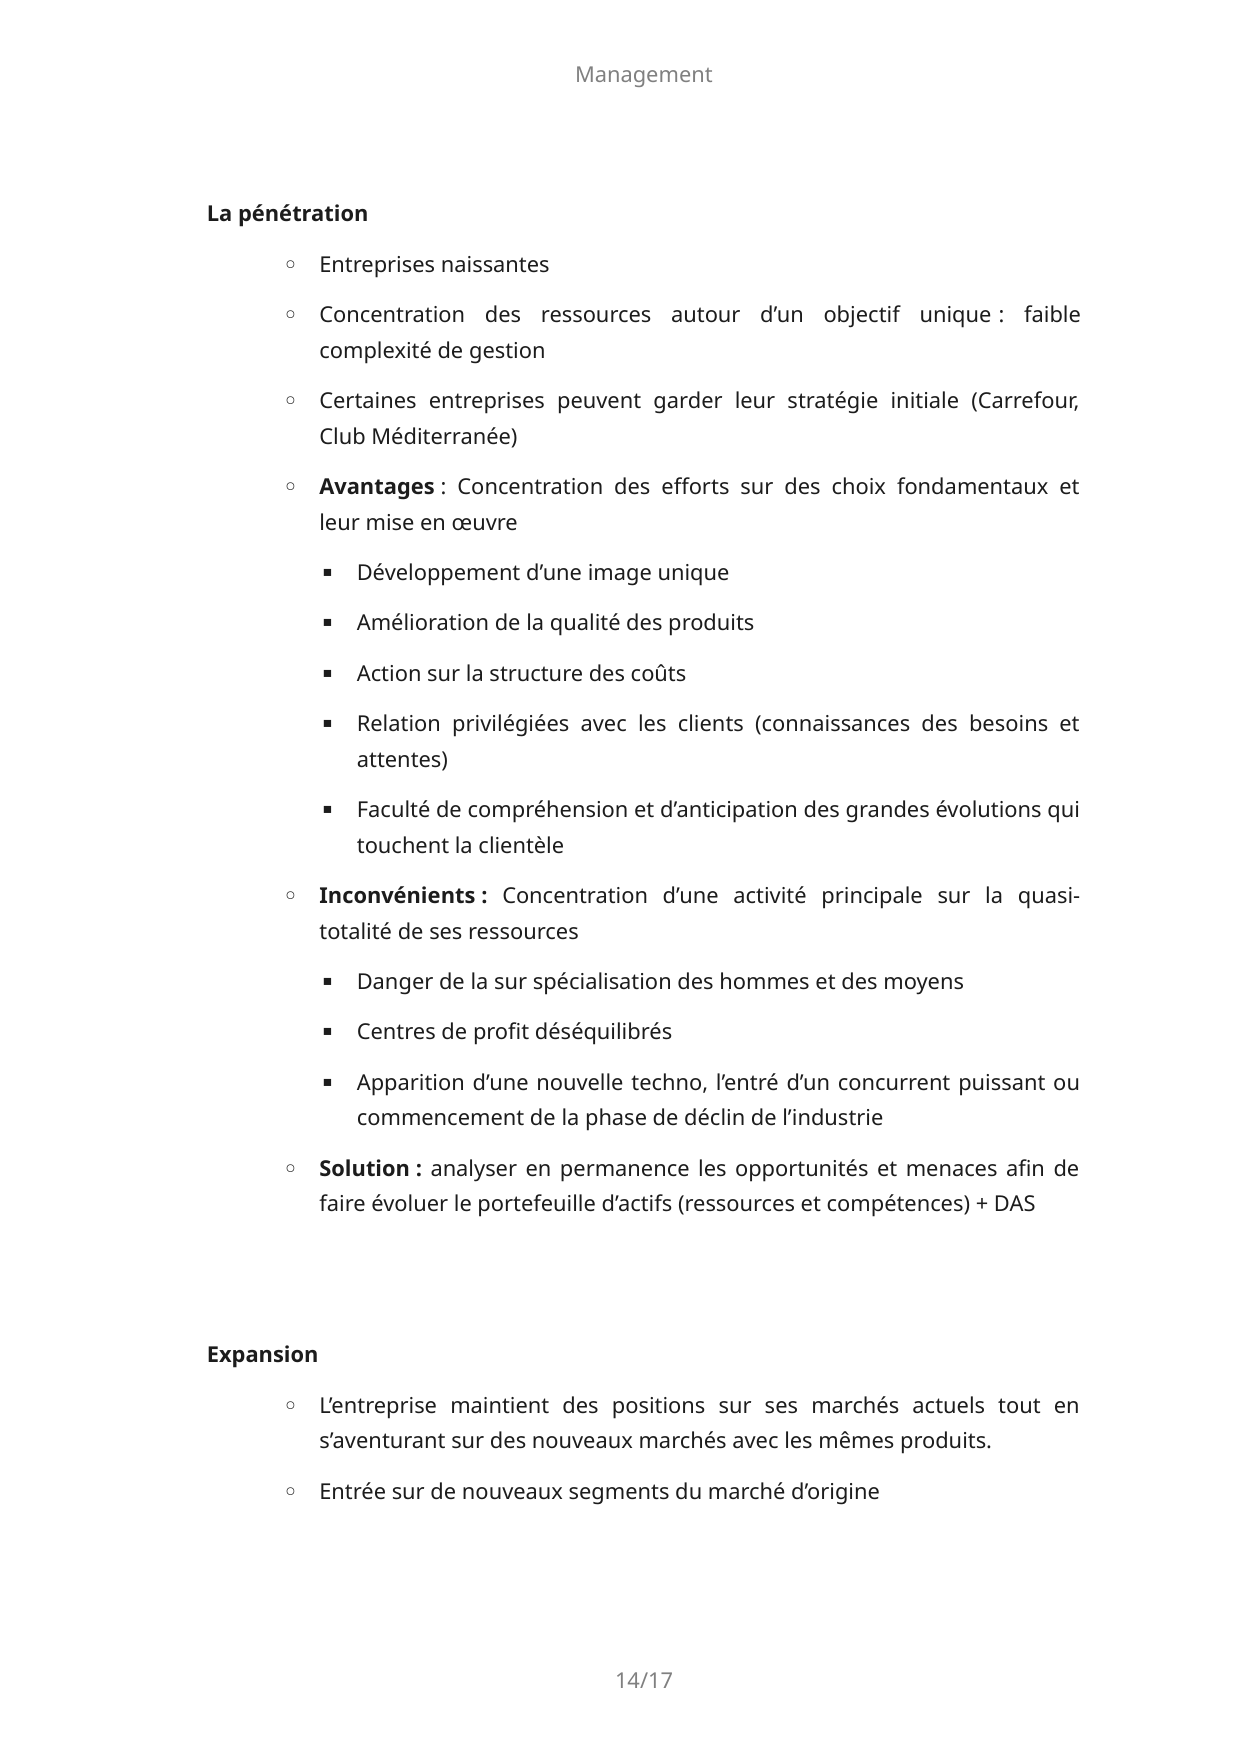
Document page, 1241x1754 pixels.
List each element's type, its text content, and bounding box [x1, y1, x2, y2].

list Relation privilégiées avec les clients (connaissances des besoins et attentes) [319, 708, 1081, 773]
list Amélioration de la qualité des produits [319, 607, 1081, 637]
list Avantages : Concentration des efforts sur des choix fondamentaux et leur mise en œuvre [282, 471, 1081, 536]
list Inconvénients : Concentration d’une activité principale sur la quasi-totalité de ses ressources [282, 880, 1081, 946]
list Développement d’une image unique [319, 557, 1081, 587]
list Faculté de compréhension et d’anticipation des grandes évolutions qui touchent la clientèle [319, 794, 1081, 859]
list Certaines entreprises peuvent garder leur stratégie initiale (Carrefour, Club Méditerranée) [282, 385, 1081, 450]
list Action sur la structure des coûts [319, 658, 1081, 687]
list Apparition d’une nouvelle techno, l’entré d’un concurrent puissant ou commencement de la phase de déclin de l’industrie [319, 1067, 1081, 1132]
list Entrée sur de nouveaux segments du marché d’origine [282, 1476, 1081, 1506]
list L’entreprise maintient des positions sur ses marchés actuels tout en s’aventurant sur des nouveaux marchés avec les mêmes produits. [282, 1390, 1081, 1455]
list Danger de la sur spécialisation des hommes et des moyens [319, 966, 1081, 996]
list Entreprises naissantes [282, 248, 1081, 278]
list Solution : analyser en permanence les opportunités et menaces afin de faire évoluer le portefeuille d’actifs (ressources et compétences) + DAS [282, 1153, 1081, 1218]
list Concentration des ressources autour d’un objectif unique : faible complexité de gestion [282, 299, 1081, 364]
text Expansion [207, 1339, 1081, 1369]
list Centres de profit déséquilibrés [319, 1016, 1081, 1046]
text La pénétration [207, 198, 1081, 228]
